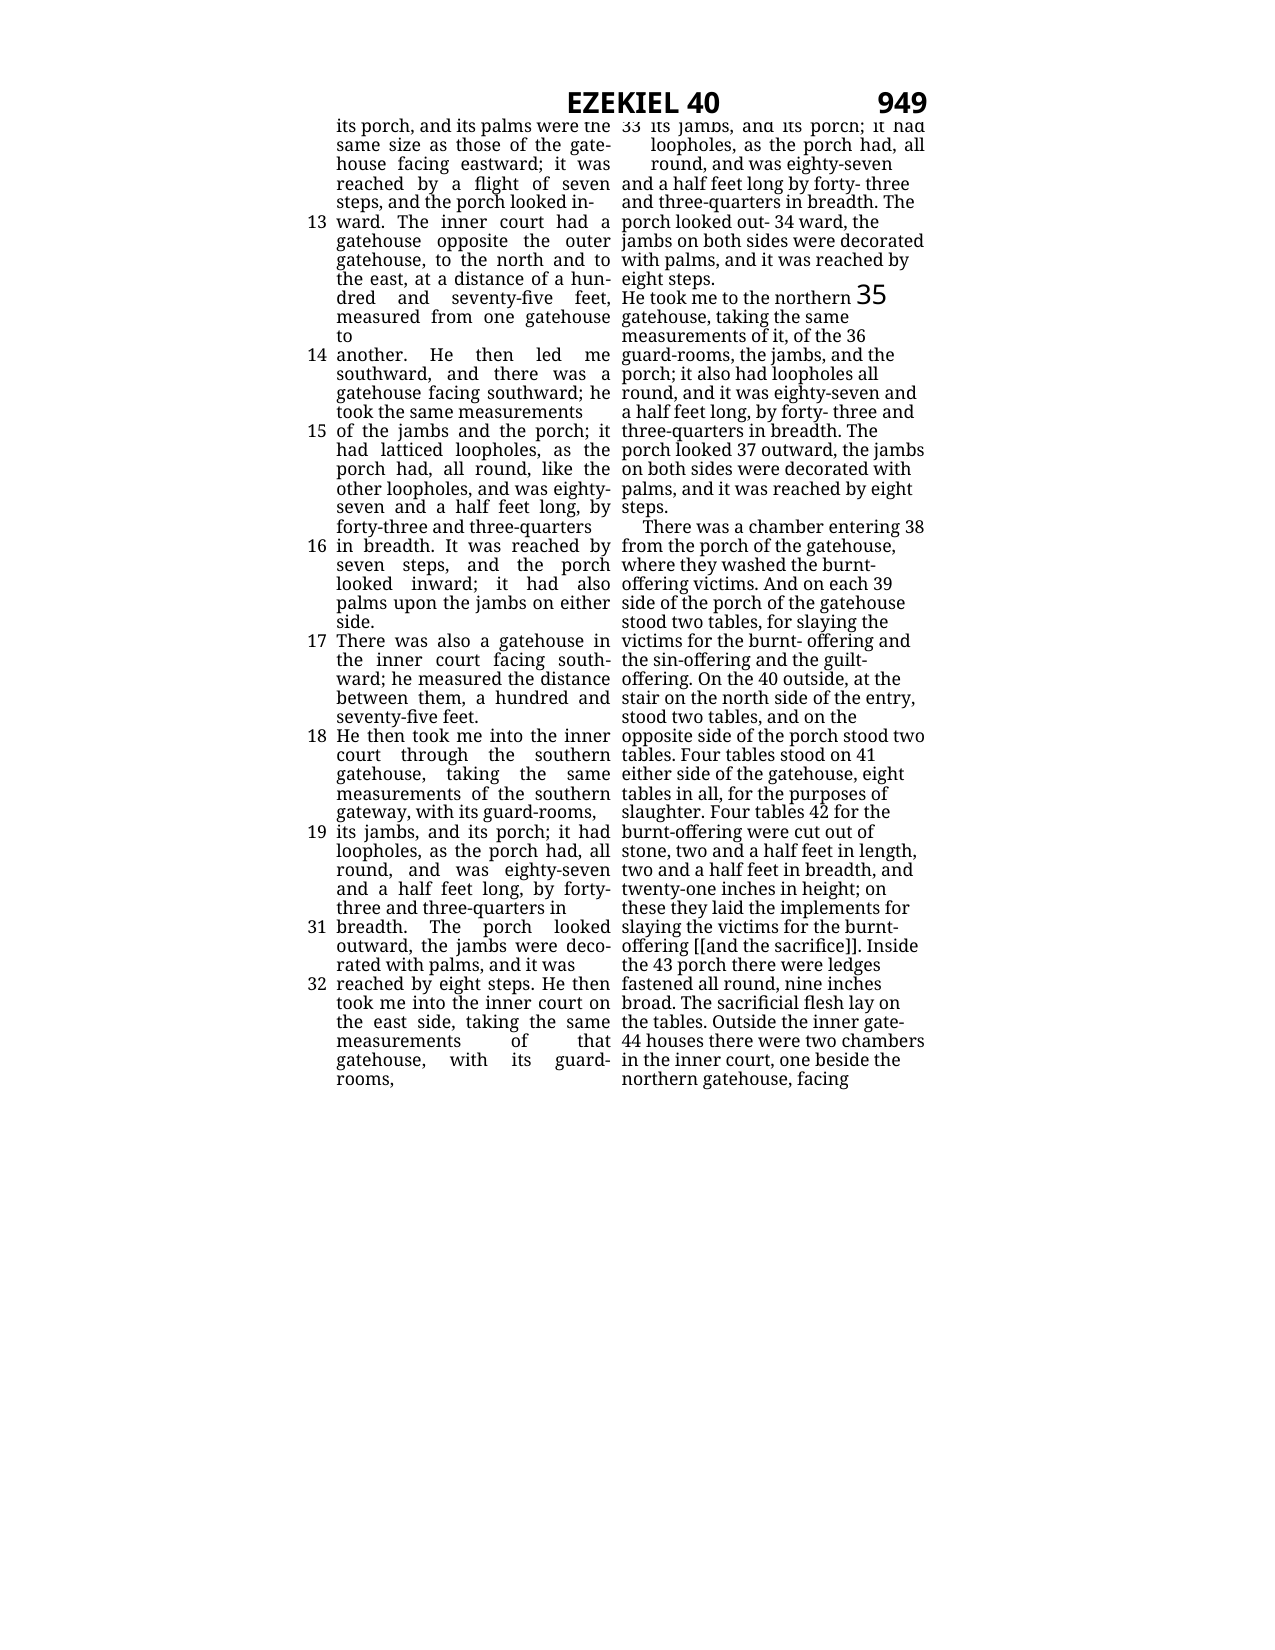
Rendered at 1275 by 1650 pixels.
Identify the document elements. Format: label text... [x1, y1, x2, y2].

list He then took me into the inner court through the southern gatehouse, taking the same measurements of the southern gateway, with its guard-rooms, [307, 727, 611, 823]
list ward. The inner court had a gatehouse opposite the outer gatehouse, to the north and to the east, at a distance of a hun­dred and seventy-five feet, meas­ured from one gatehouse to [307, 213, 611, 346]
text There was a chamber entering 38 from the porch of the gatehouse, where they washed the burnt- offering victims. And on each 39 side of the porch of the gate­house stood two tables, for slay­ing the victims for the burnt- offering and the sin-offering and the guilt-offering. On the 40 outside, at the stair on the north side of the entry, stood two tables, and on the opposite side of the porch stood two tables. Four tables stood on 41 either side of the gatehouse, eight tables in all, for the pur­poses of slaughter. Four tables 42 for the burnt-offering were cut out of stone, two and a half feet in length, two and a half feet in breadth, and twenty-one inches in height; on these they laid the implements for slaying the vic­tims for the burnt-offering [[and the sacrifice]]. Inside the 43 porch there were ledges fastened all round, nine inches broad. The sacrificial flesh lay on the tables. Outside the inner gate- 44 houses there were two chambers in the inner court, one beside the northern gatehouse, facing [621, 518, 925, 1090]
list in breadth. It was reached by seven steps, and the porch looked inward; it had also palms upon the jambs on either side. [307, 537, 611, 632]
list another. He then led me southward, and there was a gatehouse facing southward; he took the same measurements [307, 346, 611, 422]
list its jambs, and its porch; it had loopholes, as the porch had, all round, and was eighty-seven and a half feet long, by forty- three and three-quarters in [307, 823, 611, 918]
list its jambs, and its porch; it had loopholes, as the porch had, all round, and was eighty-seven [621, 122, 925, 175]
text He took me to the northern 35 gatehouse, taking the same measurements of it, of the 36 guard-rooms, the jambs, and the porch; it also had loopholes all round, and it was eighty-seven and a half feet long, by forty- three and three-quarters in breadth. The porch looked 37 outward, the jambs on both sides were decorated with palms, and it was reached by eight steps. [621, 289, 925, 518]
list of the jambs and the porch; it had latticed loopholes, as the porch had, all round, like the other loopholes, and was eighty- seven and a half feet long, by forty-three and three-quarters [307, 422, 611, 537]
text its porch, and its palms were the same size as those of the gate­house facing eastward; it was reached by a flight of seven steps, and the porch looked in- [336, 117, 611, 213]
list breadth. The porch looked outward, the jambs were deco­rated with palms, and it was [307, 918, 611, 975]
list reached by eight steps. He then took me into the inner court on the east side, taking the same measurements of that gatehouse, with its guard-rooms, [307, 975, 611, 1090]
text and a half feet long by forty- three and three-quarters in breadth. The porch looked out- 34 ward, the jambs on both sides were decorated with palms, and it was reached by eight steps. [621, 175, 925, 289]
list There was also a gatehouse in the inner court facing south­ward; he measured the distance between them, a hundred and seventy-five feet. [307, 632, 611, 727]
